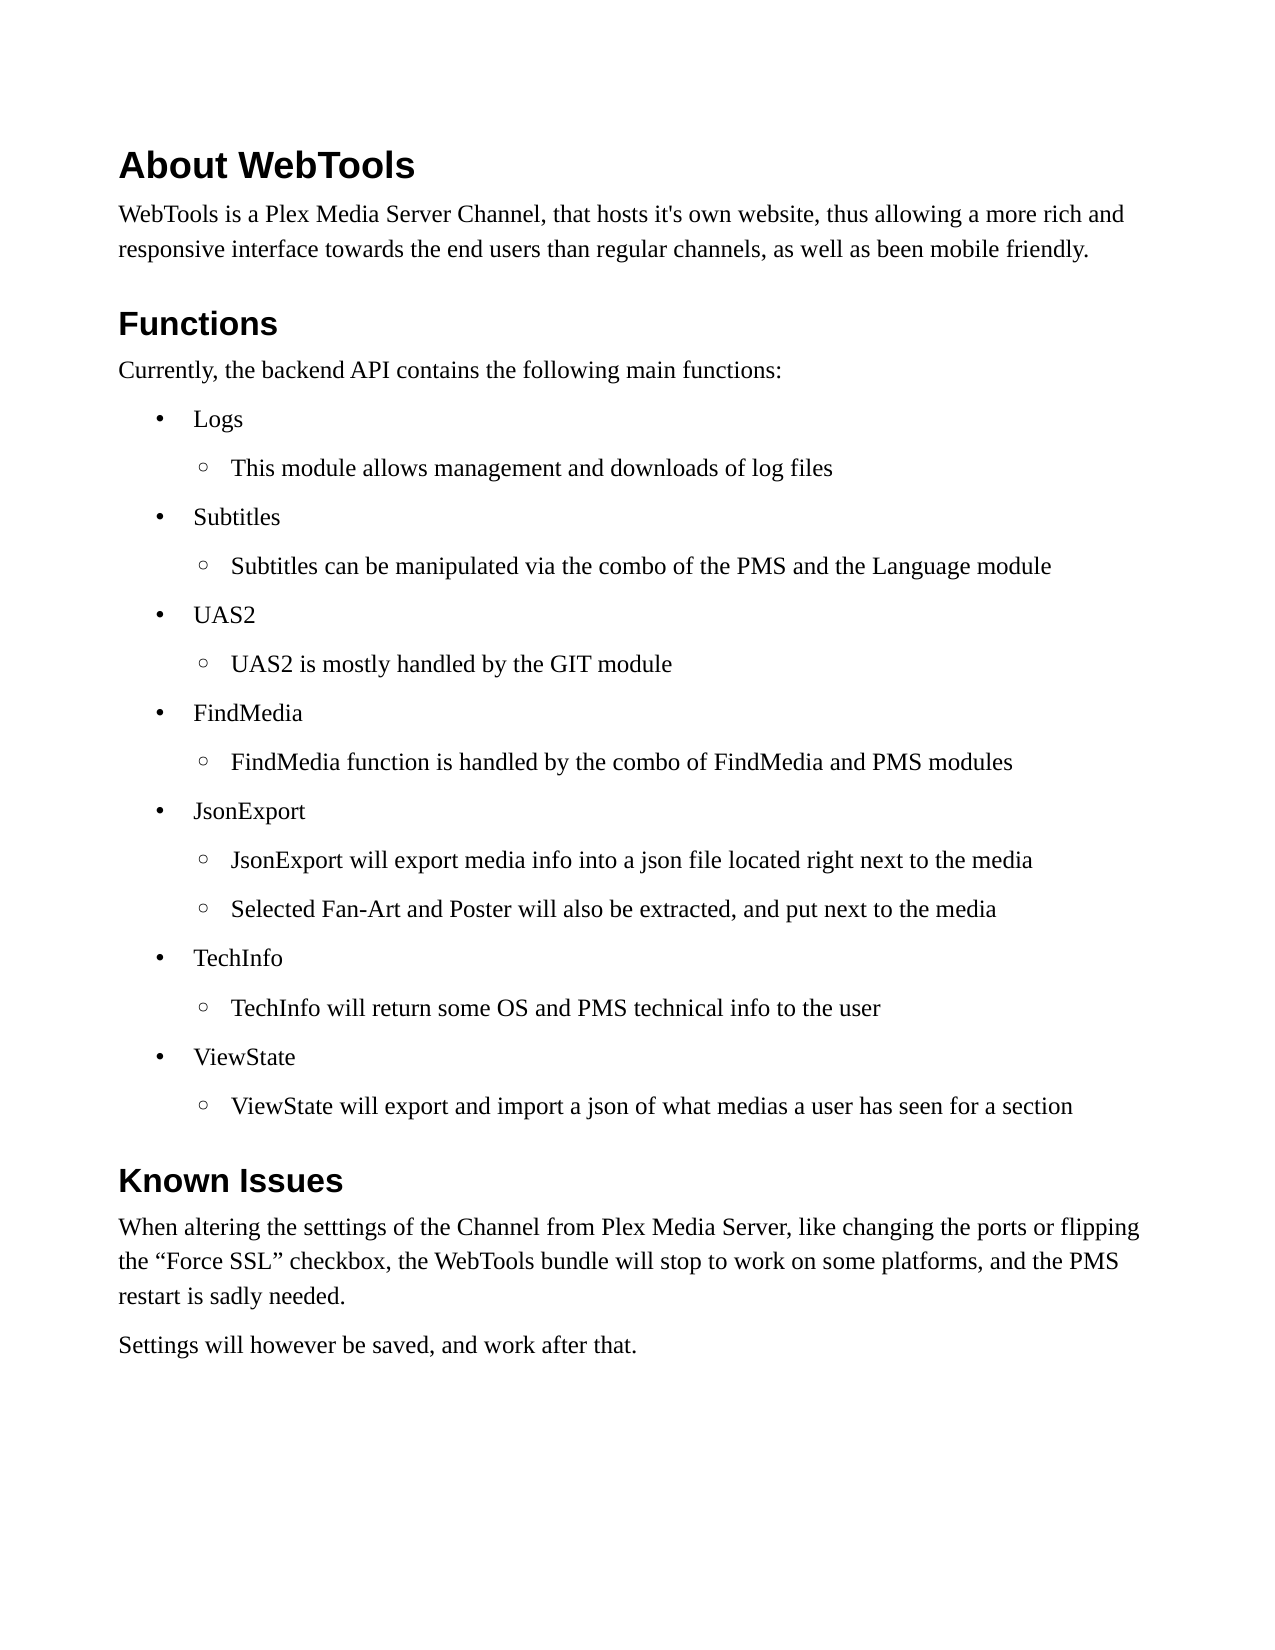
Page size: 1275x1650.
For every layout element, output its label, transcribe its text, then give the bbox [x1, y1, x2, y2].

list ViewState will export and import a json of what medias a user has seen for a section [193, 1091, 1157, 1119]
list TechInfo will return some OS and PMS technical info to the user [193, 993, 1157, 1021]
list JsonExport will export media info into a json file located right next to the media [193, 845, 1157, 874]
list ViewState [156, 1042, 1157, 1070]
text WebTools is a Plex Media Server Channel, that hosts it's own website, thus allowing a more rich and responsive interface towards the end users than regular channels, as well as been mobile friendly. [118, 199, 1157, 262]
list FindMedia [156, 698, 1157, 727]
list Subtitles can be manipulated via the combo of the PMS and the Language module [193, 551, 1157, 580]
list Logs [156, 404, 1157, 433]
list UAS2 [156, 600, 1157, 629]
text Currently, the backend API contains the following main functions: [118, 355, 1157, 383]
text Settings will however be saved, and work after that. [118, 1330, 1157, 1358]
list This module allows management and downloads of log files [193, 453, 1157, 482]
list Subtitles [156, 502, 1157, 531]
list FindMedia function is handled by the combo of FindMedia and PMS modules [193, 747, 1157, 776]
list UAS2 is mostly handled by the GIT module [193, 649, 1157, 678]
list JsonExport [156, 796, 1157, 825]
subtitle Functions [118, 304, 1157, 342]
list Selected Fan-Art and Poster will also be extracted, and put next to the media [193, 894, 1157, 923]
subtitle Known Issues [118, 1161, 1157, 1199]
list TechInfo [156, 943, 1157, 972]
text When altering the setttings of the Channel from Plex Media Server, like changing the ports or flipping the “Force SSL” checkbox, the WebTools bundle will stop to work on some platforms, and the PMS restart is sadly needed. [118, 1212, 1157, 1309]
subtitle About WebTools [118, 143, 1157, 187]
